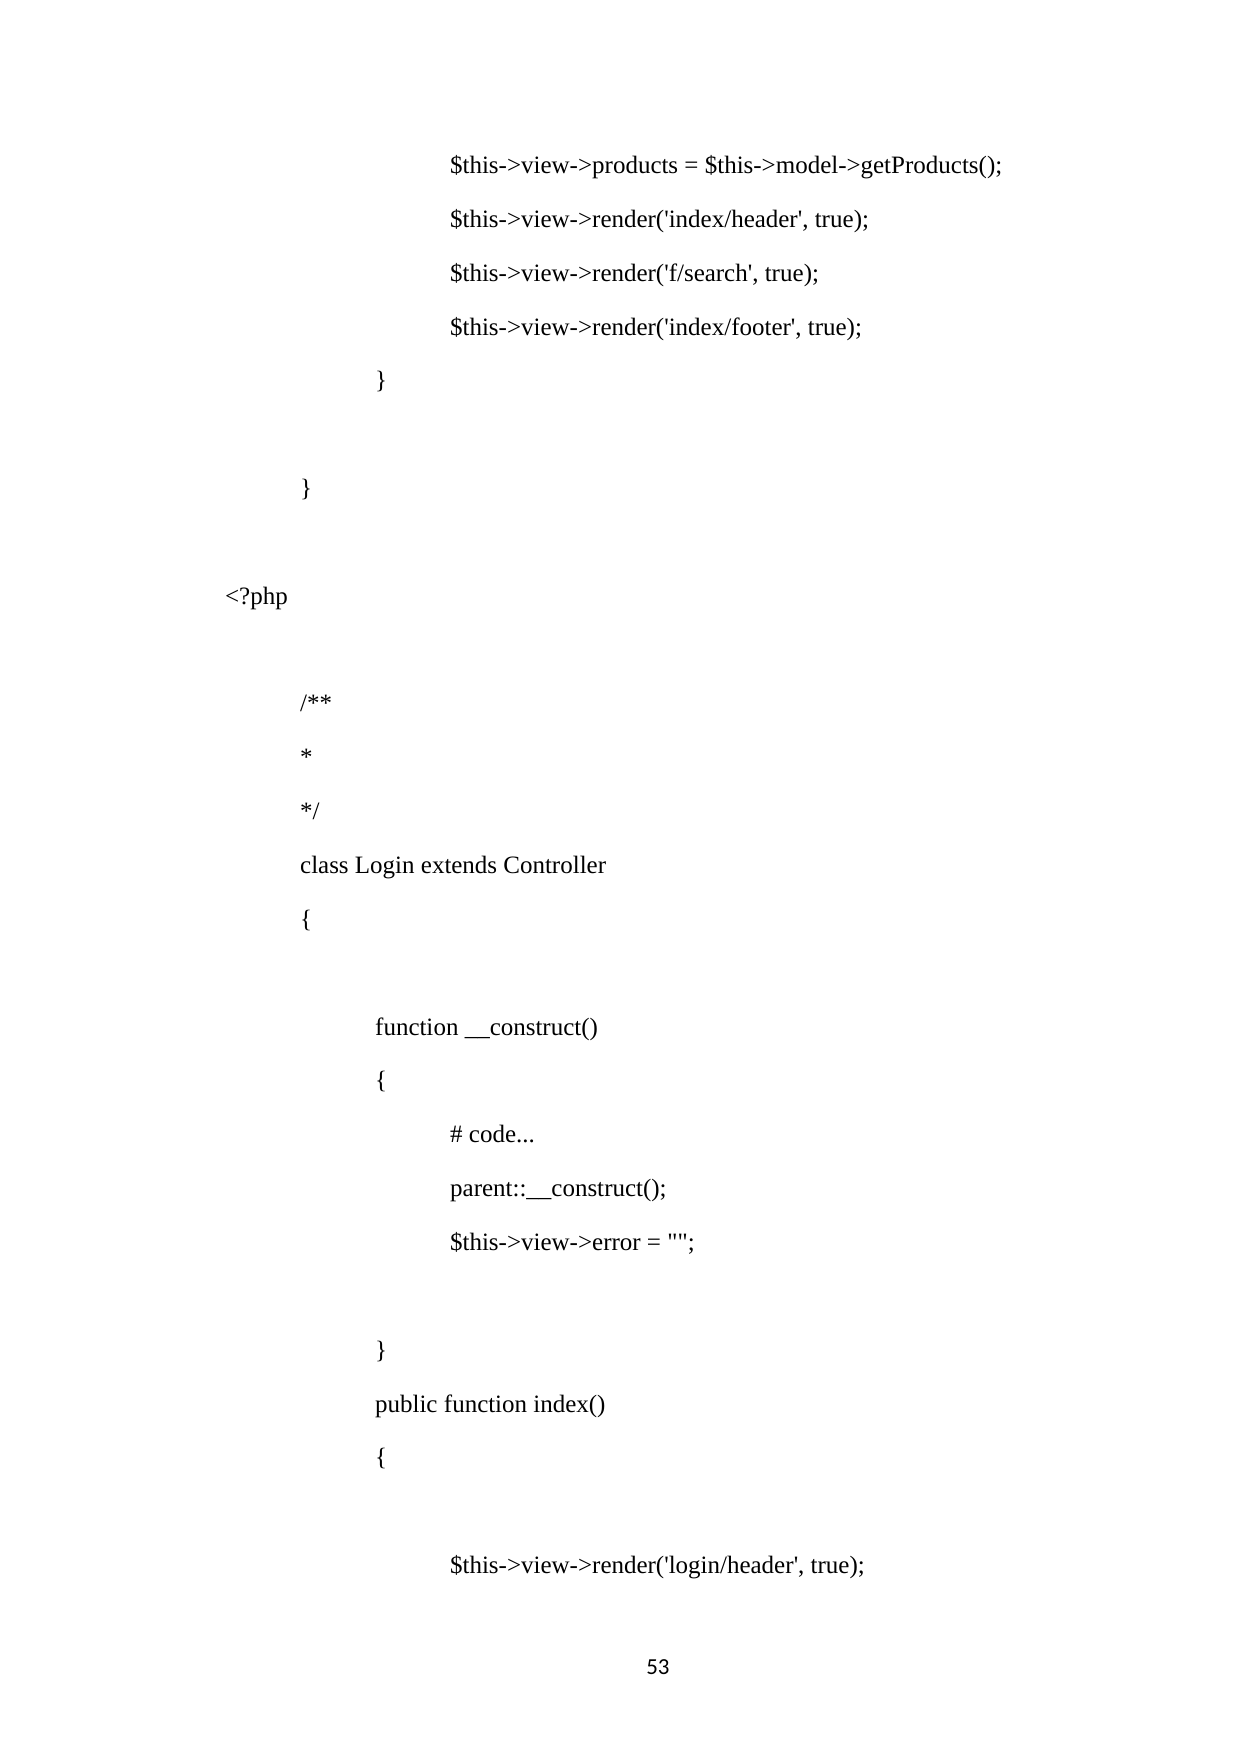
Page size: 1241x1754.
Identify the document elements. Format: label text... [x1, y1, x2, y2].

text <?php [225, 581, 1090, 609]
text } [225, 365, 1090, 394]
text $this->view->error = ""; [225, 1227, 1090, 1256]
text $this->view->products = $this->model->getProducts(); [225, 150, 1090, 179]
text $this->view->render('index/header', true); [225, 204, 1090, 233]
text { [225, 1066, 1090, 1094]
text # code... [225, 1119, 1090, 1148]
text /** [225, 688, 1090, 717]
text } [225, 473, 1090, 502]
text * [225, 742, 1090, 771]
text */ [225, 796, 1090, 825]
text $this->view->render('f/search', true); [225, 258, 1090, 286]
text { [225, 1442, 1090, 1471]
text public function index() [225, 1389, 1090, 1417]
text $this->view->render('login/header', true); [225, 1550, 1090, 1579]
text $this->view->render('index/footer', true); [225, 312, 1090, 340]
text parent::__construct(); [225, 1173, 1090, 1202]
text function __construct() [225, 1012, 1090, 1040]
text { [225, 904, 1090, 933]
text } [225, 1335, 1090, 1363]
text class Login extends Controller [225, 850, 1090, 879]
